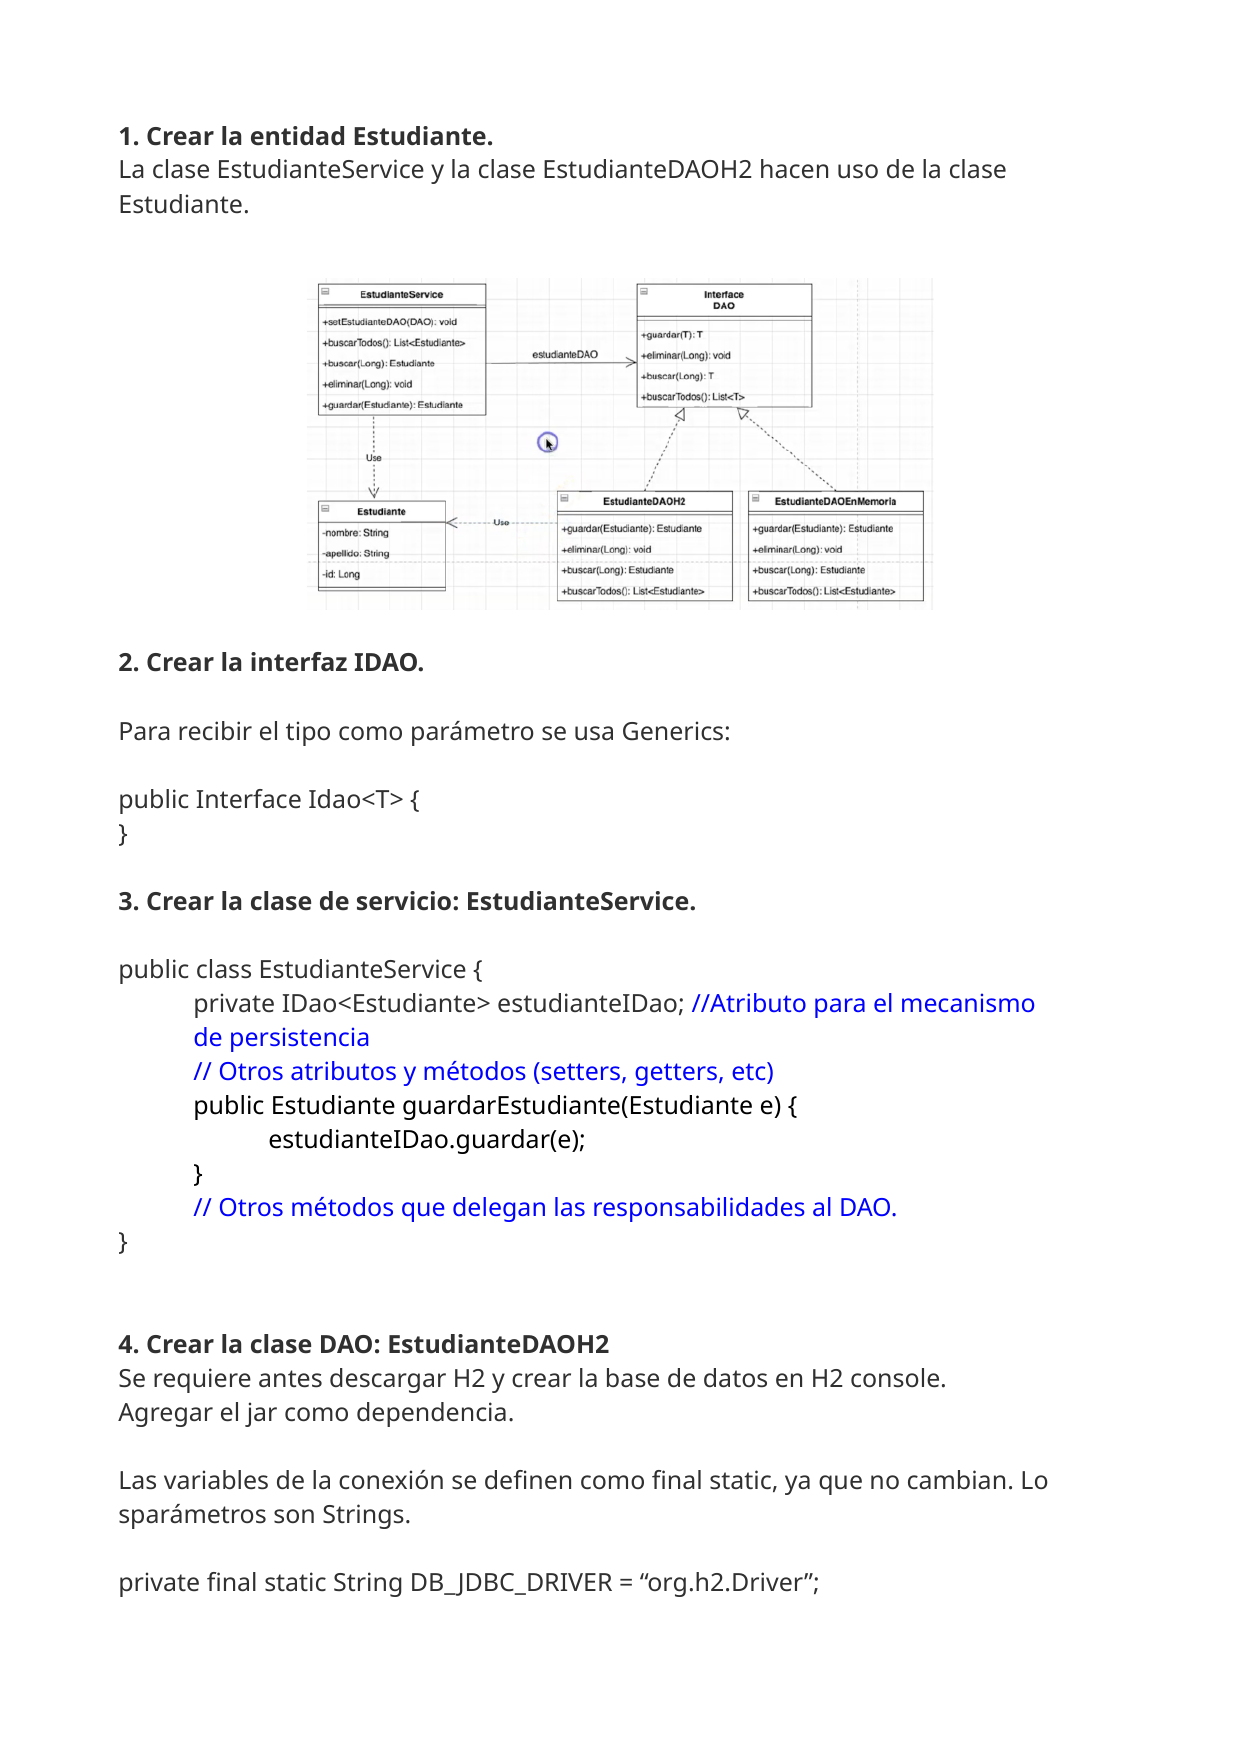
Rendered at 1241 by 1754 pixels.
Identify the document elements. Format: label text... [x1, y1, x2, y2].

text Se requiere antes descargar H2 y crear la base de datos en H2 console. [118, 1360, 1122, 1394]
text La clase EstudianteService y la clase EstudianteDAOH2 hacen uso de la clase Estudiante. [118, 152, 1122, 220]
text private IDao<Estudiante> estudianteIDao; //Atributo para el mecanismo de persistencia [118, 986, 1122, 1054]
text public Interface Idao<T> { [118, 781, 1122, 815]
text estudianteIDao.guardar(e); [118, 1122, 1122, 1156]
text Las variables de la conexión se definen como final static, ya que no cambian. Lo sparámetros son Strings. [118, 1462, 1122, 1531]
text } [118, 815, 1122, 849]
text // Otros atributos y métodos (setters, getters, etc) [118, 1054, 1122, 1088]
text Agregar el jar como dependencia. [118, 1394, 1122, 1428]
text } [118, 1156, 1122, 1190]
picture [306, 278, 934, 610]
text // Otros métodos que delegan las responsabilidades al DAO. [118, 1190, 1122, 1224]
text public Estudiante guardarEstudiante(Estudiante e) { [118, 1088, 1122, 1122]
text Para recibir el tipo como parámetro se usa Generics: [118, 713, 1122, 747]
text 2. Crear la interfaz IDAO. [118, 254, 1122, 679]
text 4. Crear la clase DAO: EstudianteDAOH2 [118, 1326, 1122, 1360]
text } [118, 1224, 1122, 1258]
text public class EstudianteService { [118, 952, 1122, 986]
text 1. Crear la entidad Estudiante. [118, 118, 1122, 152]
text private final static String DB_JDBC_DRIVER = “org.h2.Driver”; [118, 1565, 1122, 1599]
text 3. Crear la clase de servicio: EstudianteService. [118, 883, 1122, 917]
